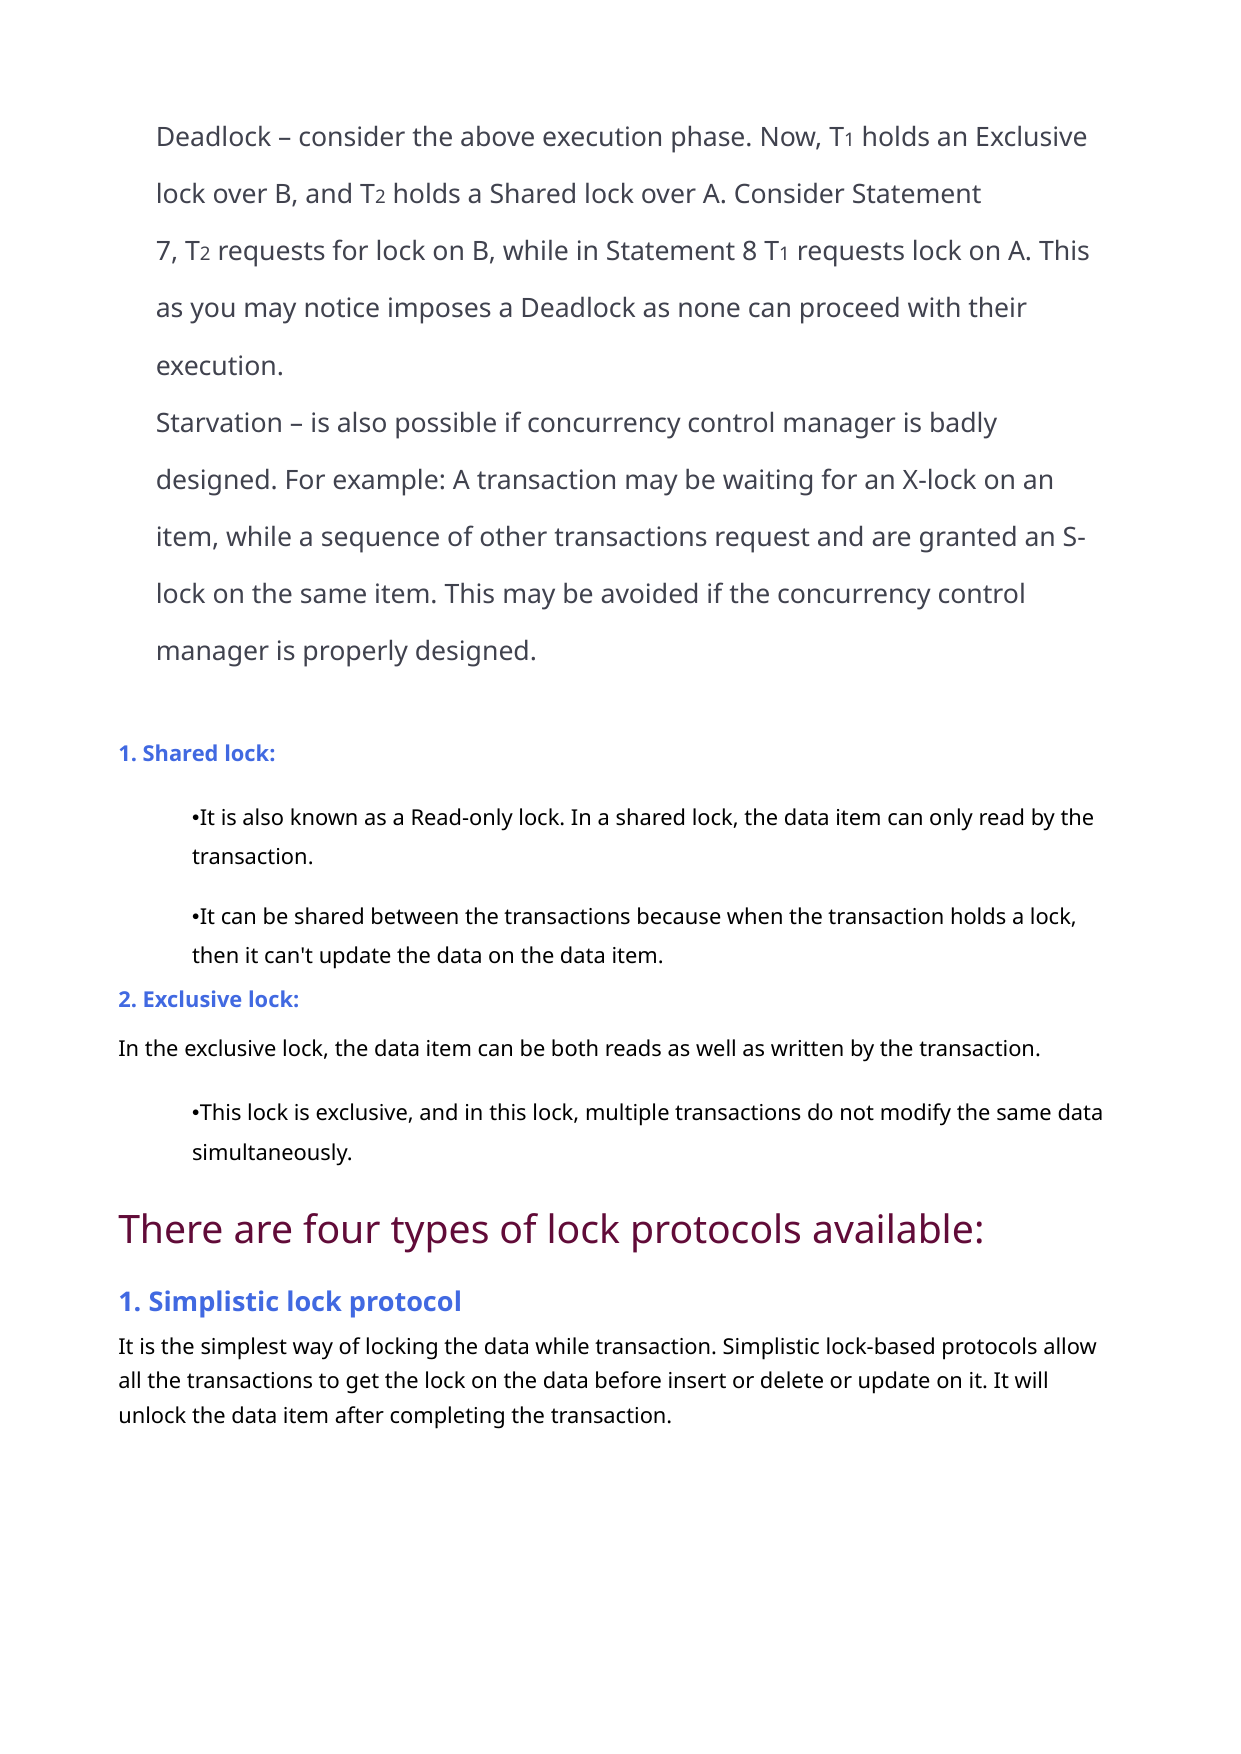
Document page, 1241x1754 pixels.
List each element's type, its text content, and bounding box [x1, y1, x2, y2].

list It can be shared between the transactions because when the transaction holds a lock, then it can't update the data on the data item. [118, 892, 1122, 970]
list Deadlock – consider the above execution phase. Now, T1 holds an Exclusive lock over B, and T2 holds a Shared lock over A. Consider Statement 7, T2 requests for lock on B, while in Statement 8 T1 requests lock on A. This as you may notice imposes a Deadlock as none can proceed with their execution. [156, 118, 1122, 383]
text 1. Shared lock: [118, 738, 1122, 767]
subtitle 1. Simplistic lock protocol [118, 1282, 1122, 1319]
subtitle There are four types of lock protocols available: [118, 1202, 1122, 1255]
list This lock is exclusive, and in this lock, multiple transactions do not modify the same data simultaneously. [118, 1088, 1122, 1166]
text It is the simplest way of locking the data while transaction. Simplistic lock-based protocols allow all the transactions to get the lock on the data before insert or delete or update on it. It will unlock the data item after completing the transaction. [118, 1331, 1122, 1429]
list It is also known as a Read-only lock. In a shared lock, the data item can only read by the transaction. [118, 793, 1122, 871]
text In the exclusive lock, the data item can be both reads as well as written by the transaction. [118, 1033, 1122, 1063]
text 2. Exclusive lock: [118, 984, 1122, 1014]
list Starvation – is also possible if concurrency control manager is badly designed. For example: A transaction may be waiting for an X-lock on an item, while a sequence of other transactions request and are granted an S-lock on the same item. This may be avoided if the concurrency control manager is properly designed. [156, 403, 1122, 668]
